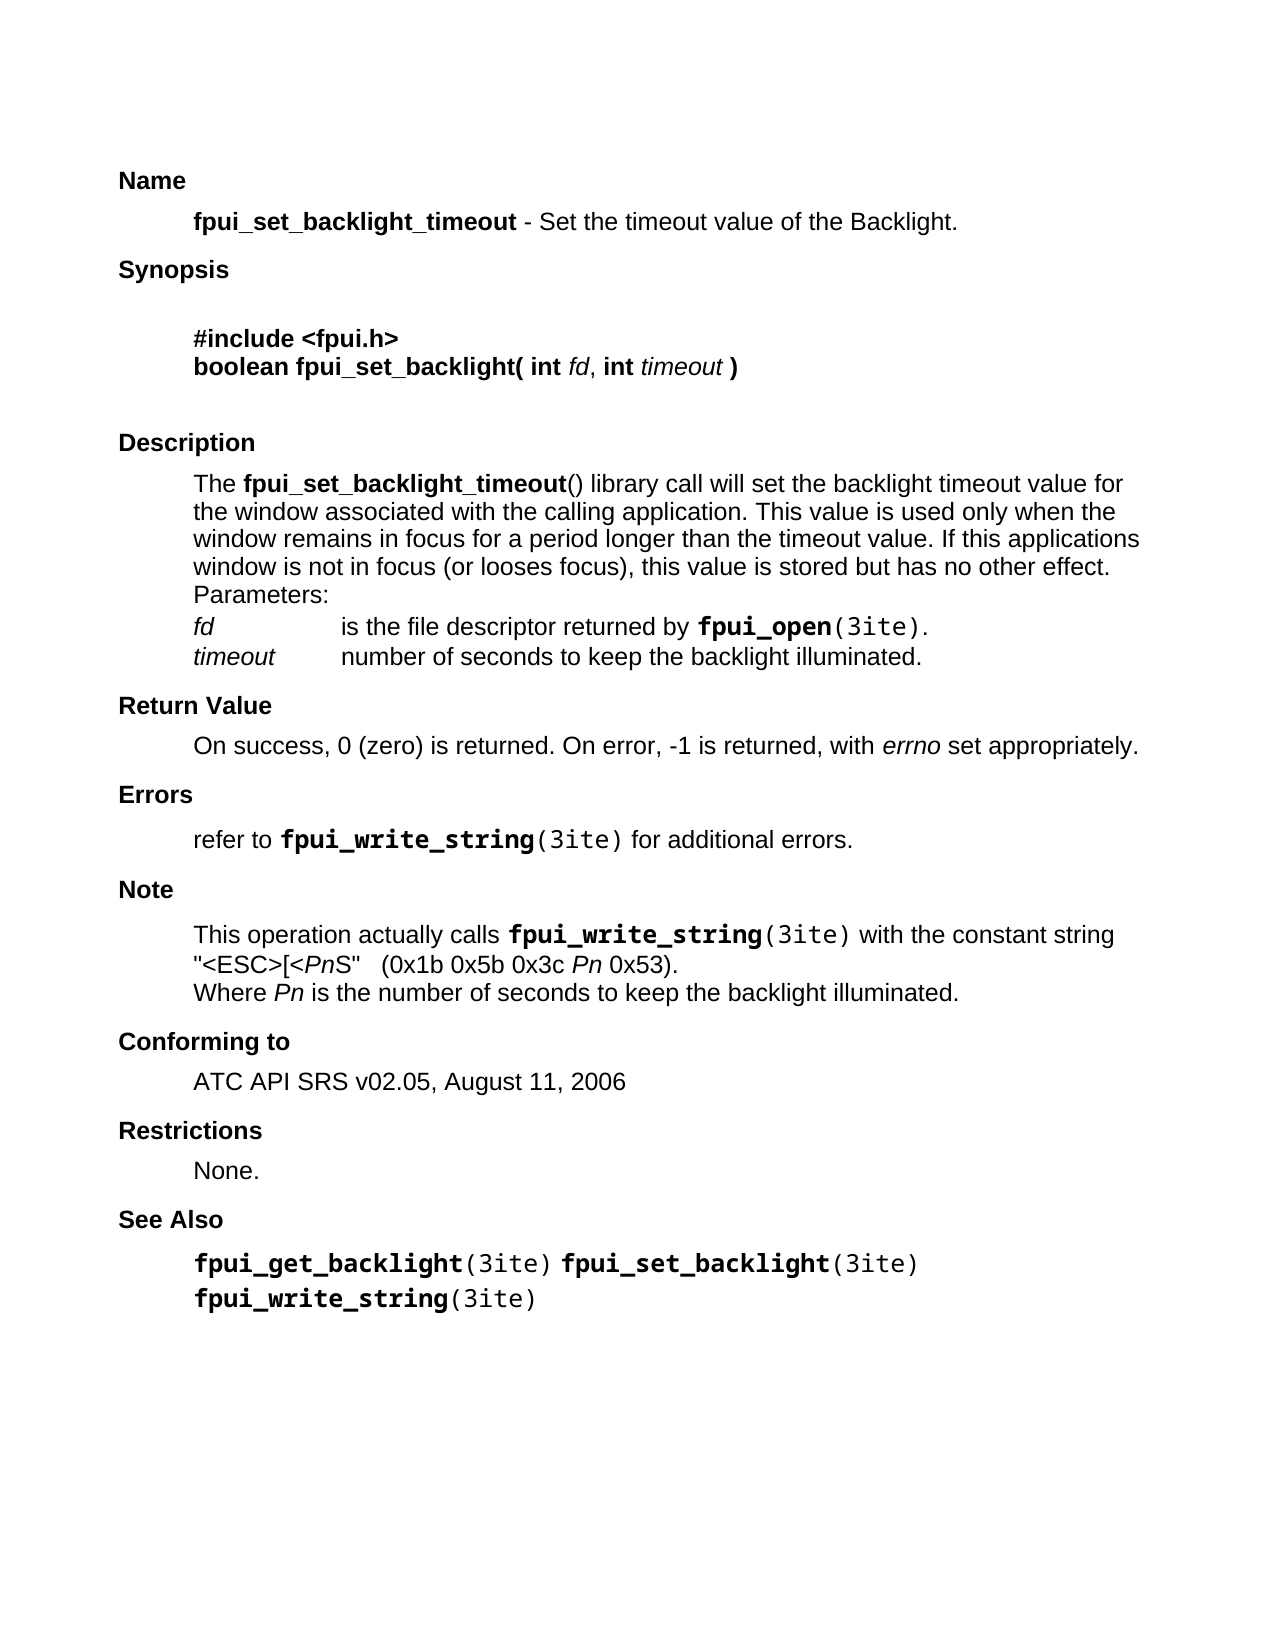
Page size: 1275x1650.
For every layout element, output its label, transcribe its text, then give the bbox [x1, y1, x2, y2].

text See Also [118, 1206, 1157, 1234]
text ATC API SRS v02.05, August 11, 2006 [193, 1068, 1157, 1096]
text Name [118, 167, 1157, 195]
text None. [193, 1157, 1157, 1185]
text Synopsis [118, 256, 1157, 284]
text fpui_get_backlight(3ite) fpui_set_backlight(3ite) fpui_write_string(3ite) [193, 1246, 1157, 1314]
text refer to fpui_write_string(3ite) for additional errors. [193, 821, 1157, 855]
text Conforming to [118, 1027, 1157, 1055]
text Restrictions [118, 1117, 1157, 1144]
text The fpui_set_backlight_timeout() library call will set the backlight timeout value for the window associated with the calling application. This value is used only when the window remains in focus for a period longer than the timeout value. If this applications window is not in focus (or looses focus), this value is stored but has no other effect. Parameters: fd is the file descriptor returned by fpui_open(3ite). timeout number of seconds to keep the backlight illuminated. [193, 469, 1157, 671]
text Description [118, 429, 1157, 457]
text Errors [118, 781, 1157, 809]
text fpui_set_backlight_timeout - Set the timeout value of the Backlight. [193, 207, 1157, 235]
text Return Value [118, 692, 1157, 720]
text This operation actually calls fpui_write_string(3ite) with the constant string "<ESC>[<PnS" (0x1b 0x5b 0x3c Pn 0x53). Where Pn is the number of seconds to keep the backlight illuminated. [193, 917, 1157, 1007]
text On success, 0 (zero) is returned. On error, -1 is returned, with errno set appropriately. [193, 732, 1157, 760]
text Note [118, 876, 1157, 904]
text #include <fpui.h> boolean fpui_set_backlight( int fd, int timeout ) [193, 296, 1157, 408]
